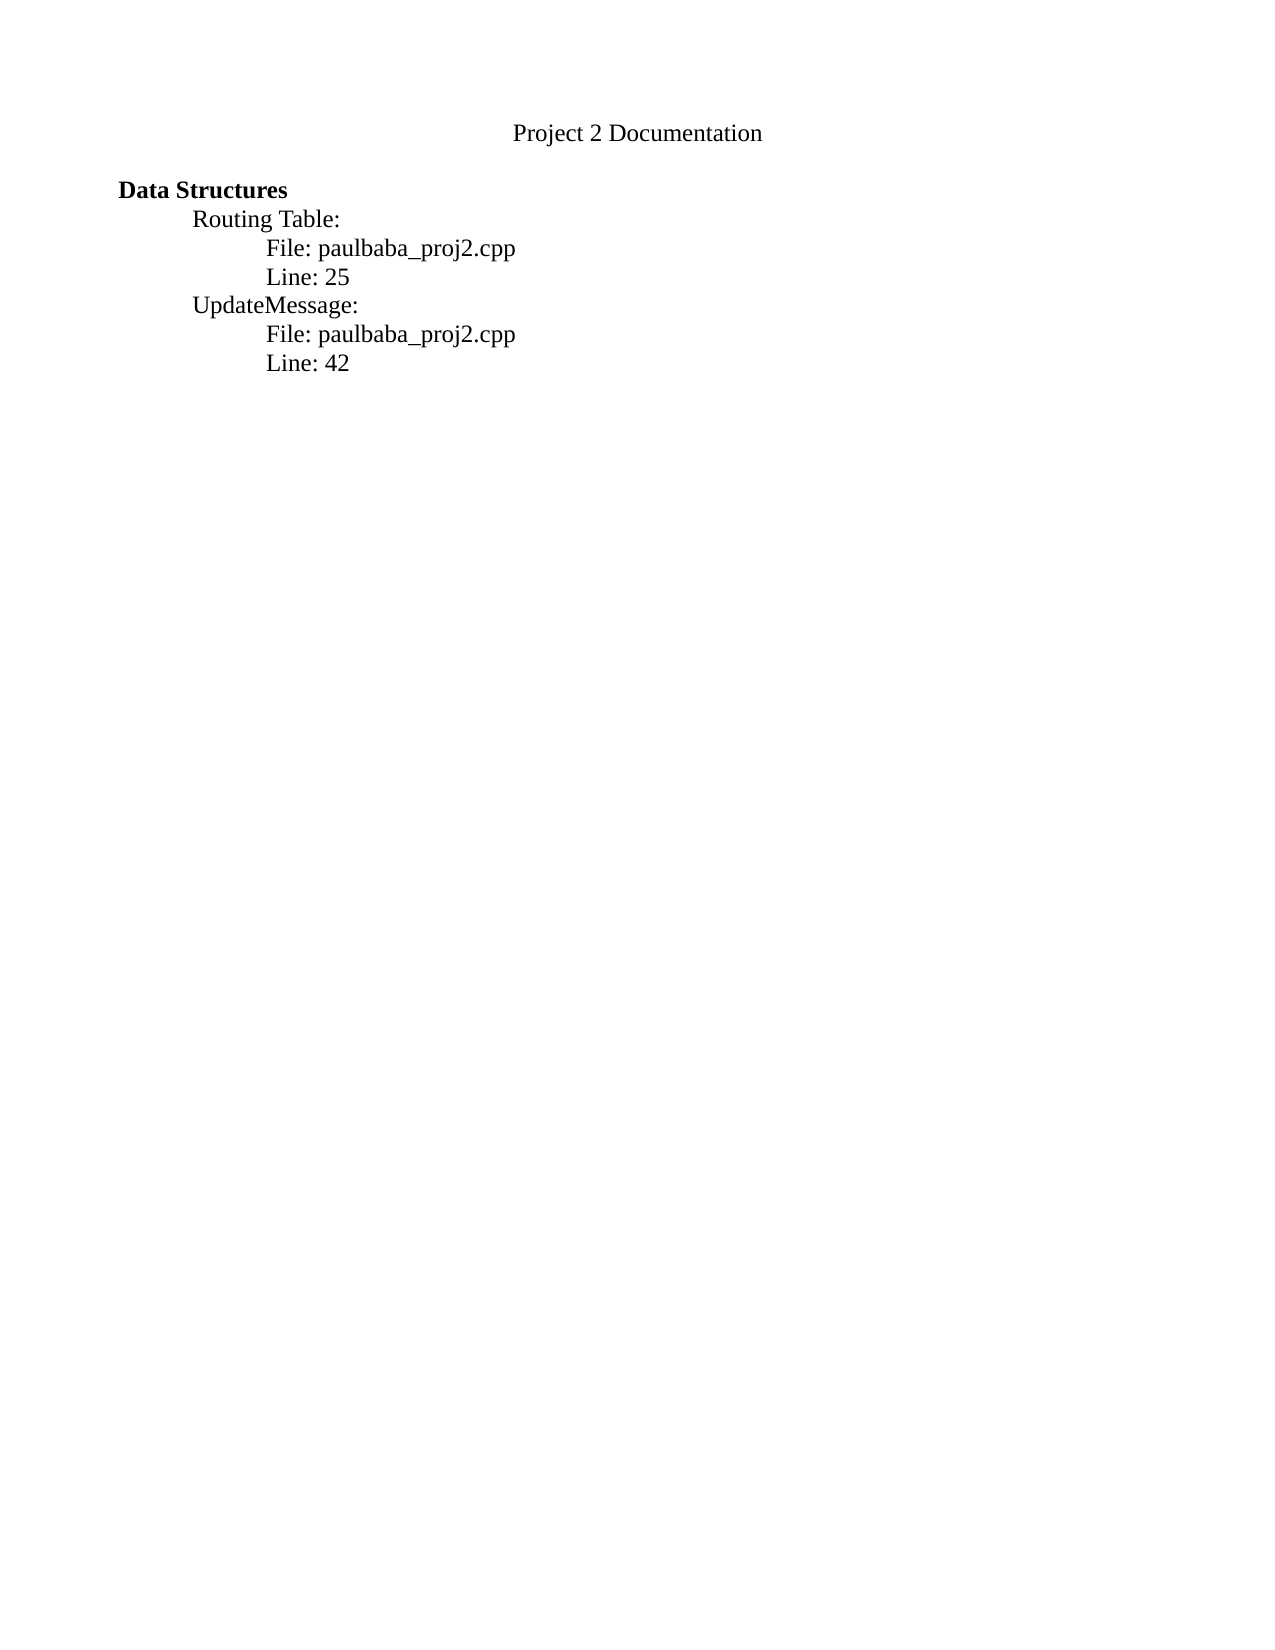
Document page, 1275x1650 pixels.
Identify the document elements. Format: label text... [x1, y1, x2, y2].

text File: paulbaba_proj2.cpp [118, 319, 1157, 348]
text File: paulbaba_proj2.cpp [118, 233, 1157, 262]
text Line: 42 [118, 348, 1157, 377]
text UpdateMessage: [118, 291, 1157, 319]
text Data Structures [118, 176, 1157, 204]
text Project 2 Documentation [118, 118, 1157, 147]
text Routing Table: [118, 204, 1157, 233]
text Line: 25 [118, 262, 1157, 291]
